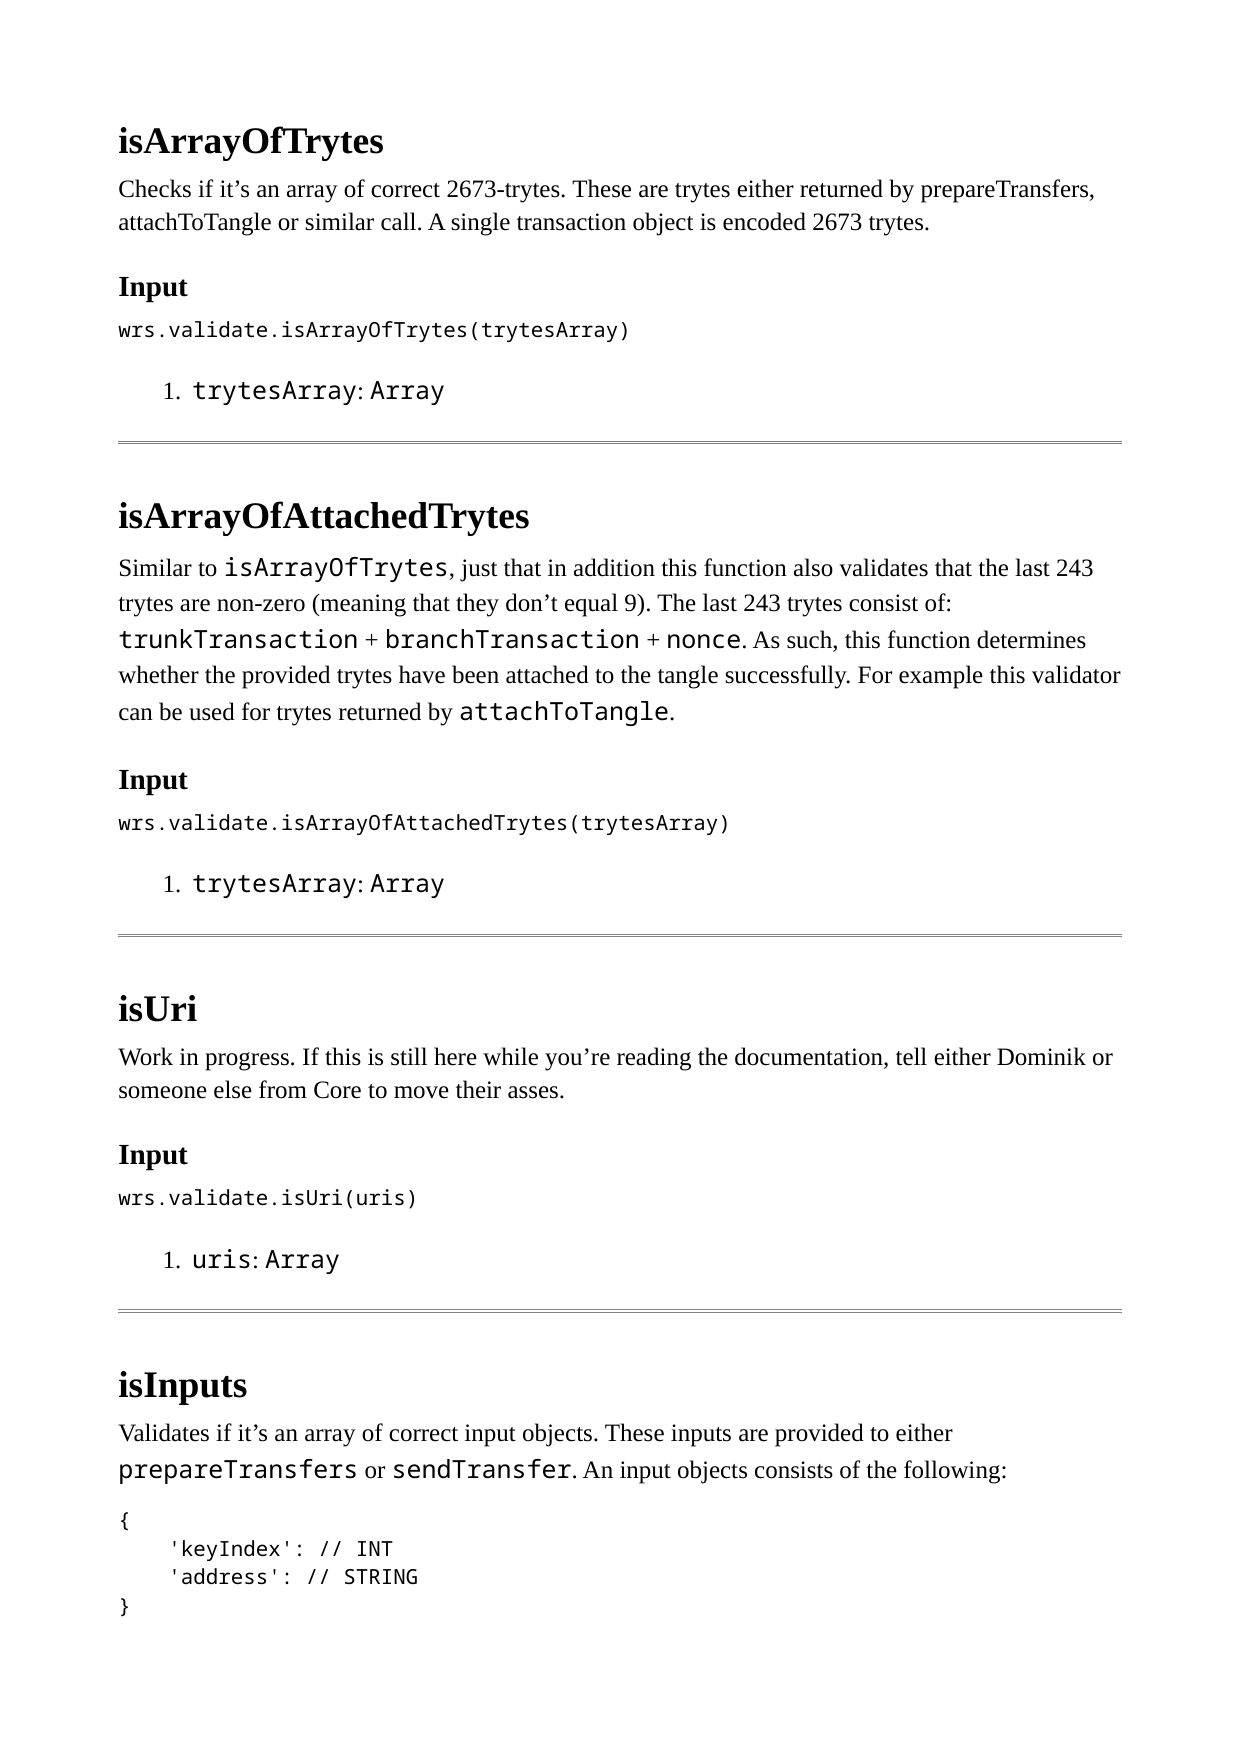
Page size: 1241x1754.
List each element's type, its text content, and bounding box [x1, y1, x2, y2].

subtitle isInputs [118, 1362, 1122, 1405]
text } [118, 1591, 1122, 1619]
subtitle Input [118, 1137, 1122, 1171]
text wrs.validate.isArrayOfTrytes(trytesArray) [118, 315, 1122, 343]
text Validates if it’s an array of correct input objects. These inputs are provided to either prepareTransfers or sendTransfer. An input objects consists of the following: [118, 1418, 1122, 1486]
text 'address': // STRING [118, 1562, 1122, 1591]
subtitle isUri [118, 987, 1122, 1030]
text wrs.validate.isUri(uris) [118, 1183, 1122, 1212]
text Work in progress. If this is still here while you’re reading the documentation, tell either Dominik or someone else from Core to move their asses. [118, 1042, 1122, 1104]
text wrs.validate.isArrayOfAttachedTrytes(trytesArray) [118, 808, 1122, 836]
text Checks if it’s an array of correct 2673-trytes. These are trytes either returned by prepareTransfers, attachToTangle or similar call. A single transaction object is encoded 2673 trytes. [118, 174, 1122, 236]
text Similar to isArrayOfTrytes, just that in addition this function also validates that the last 243 trytes are non-zero (meaning that they don’t equal 9). The last 243 trytes consist of: trunkTransaction + branchTransaction + nonce. As such, this function determines whether the provided trytes have been attached to the tangle successfully. For example this validator can be used for trytes returned by attachToTangle. [118, 549, 1122, 728]
subtitle isArrayOfAttachedTrytes [118, 494, 1122, 537]
subtitle Input [118, 269, 1122, 302]
list trytesArray: Array [162, 866, 1122, 900]
text { [118, 1505, 1122, 1534]
subtitle Input [118, 762, 1122, 796]
list uris: Array [162, 1241, 1122, 1276]
list trytesArray: Array [162, 373, 1122, 407]
text 'keyIndex': // INT [118, 1534, 1122, 1562]
subtitle isArrayOfTrytes [118, 118, 1122, 161]
